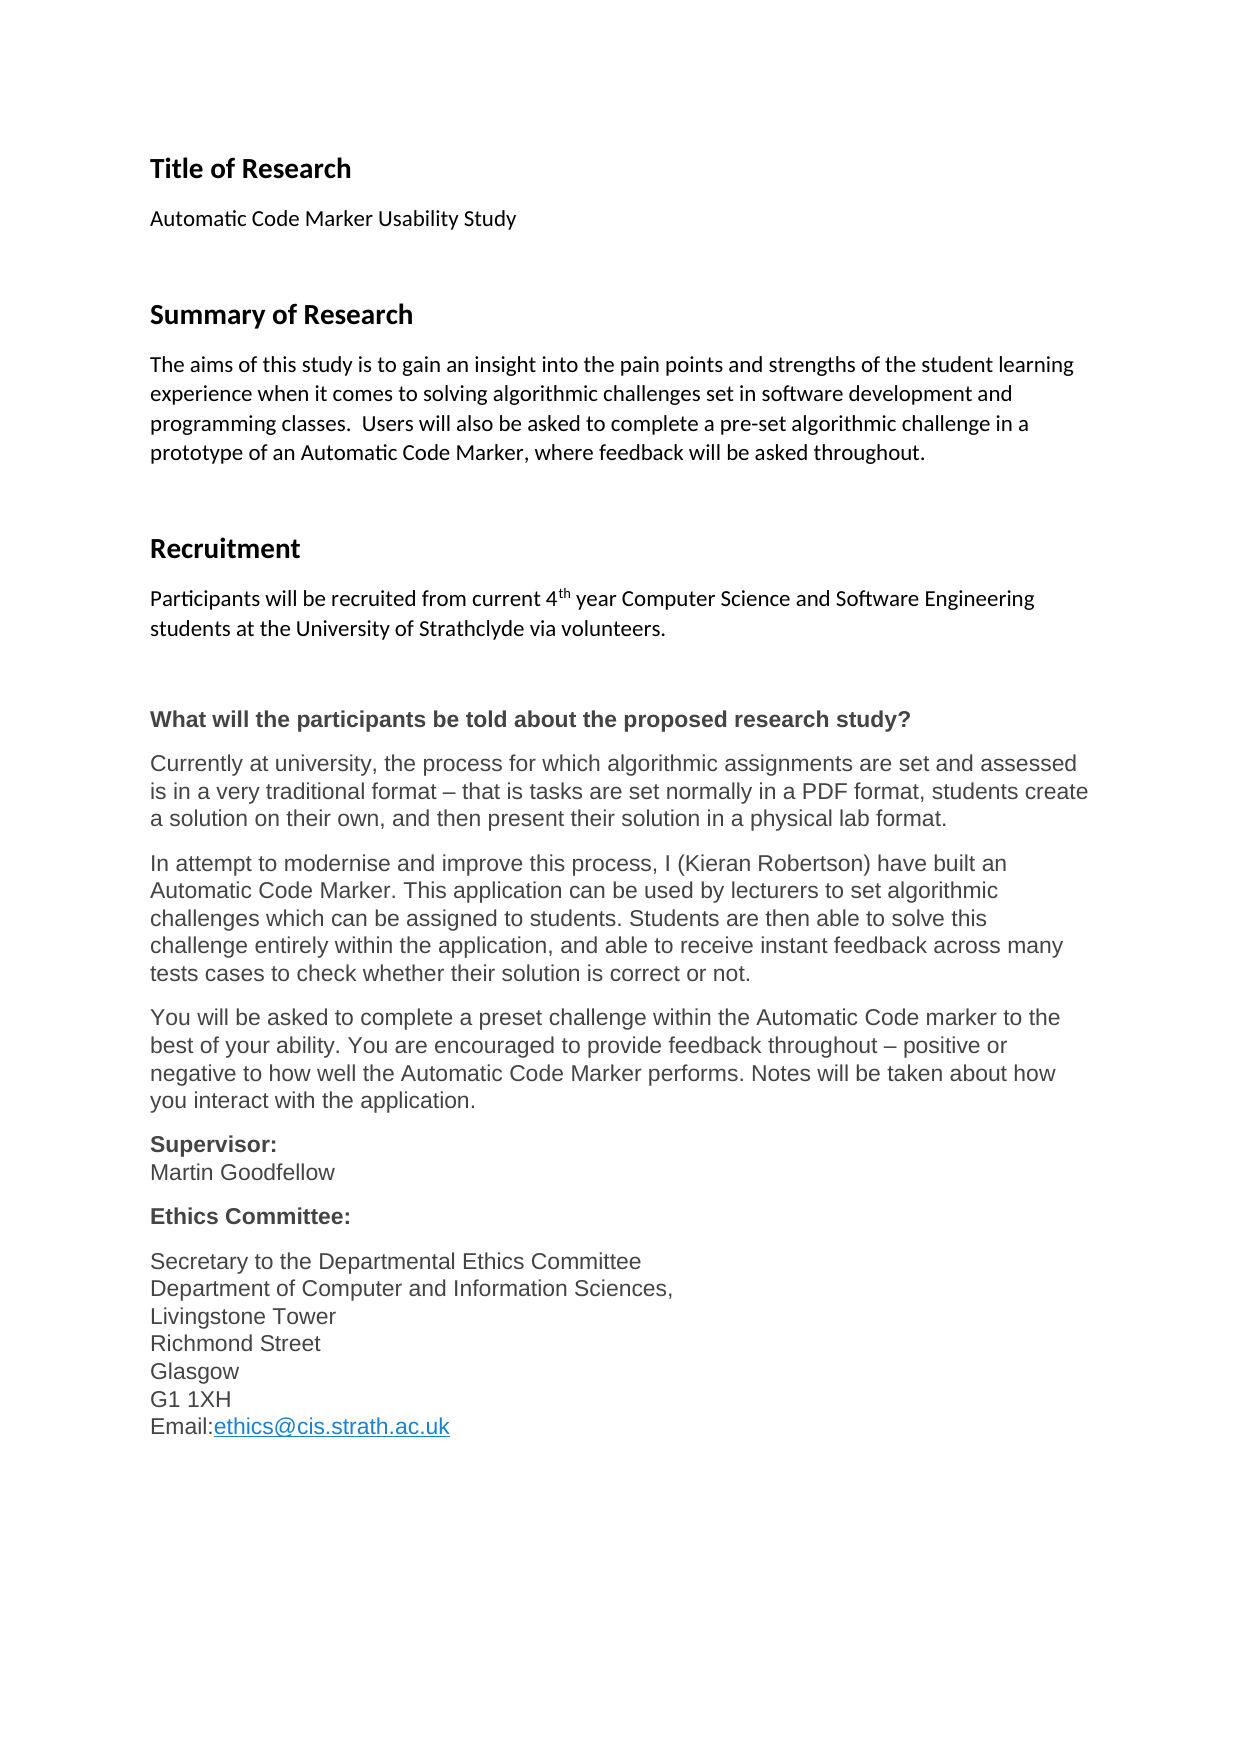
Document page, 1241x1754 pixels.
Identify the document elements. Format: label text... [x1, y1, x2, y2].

text Summary of Research [150, 296, 1090, 332]
text What will the participants be told about the proposed research study? [150, 706, 1090, 732]
text Currently at university, the process for which algorithmic assignments are set and assessed is in a very traditional format – that is tasks are set normally in a PDF format, students create a solution on their own, and then present their solution in a physical lab format. [150, 750, 1090, 832]
text Recruitment [150, 530, 1090, 566]
text Secretary to the Departmental Ethics Committee Department of Computer and Information Sciences, Livingstone Tower Richmond Street Glasgow G1 1XH Email:ethics@cis.strath.ac.uk [150, 1248, 1090, 1439]
text Automatic Code Marker Usability Study [150, 204, 1090, 232]
text Ethics Committee: [150, 1203, 1090, 1230]
text In attempt to modernise and improve this process, I (Kieran Robertson) have built an Automatic Code Marker. This application can be used by lecturers to set algorithmic challenges which can be assigned to students. Students are then able to solve this challenge entirely within the application, and able to receive instant feedback across many tests cases to check whether their solution is correct or not. [150, 850, 1090, 986]
text Participants will be recruited from current 4th year Computer Science and Software Engineering students at the University of Strathclyde via volunteers. [150, 584, 1090, 642]
text Supervisor: Martin Goodfellow [150, 1131, 1090, 1185]
text Title of Research [150, 150, 1090, 186]
text You will be asked to complete a preset challenge within the Automatic Code marker to the best of your ability. You are encouraged to provide feedback throughout – positive or negative to how well the Automatic Code Marker performs. Notes will be taken about how you interact with the application. [150, 1004, 1090, 1113]
text The aims of this study is to gain an insight into the pain points and strengths of the student learning experience when it comes to solving algorithmic challenges set in software development and programming classes. Users will also be asked to complete a pre-set algorithmic challenge in a prototype of an Automatic Code Marker, where feedback will be asked throughout. [150, 350, 1090, 466]
